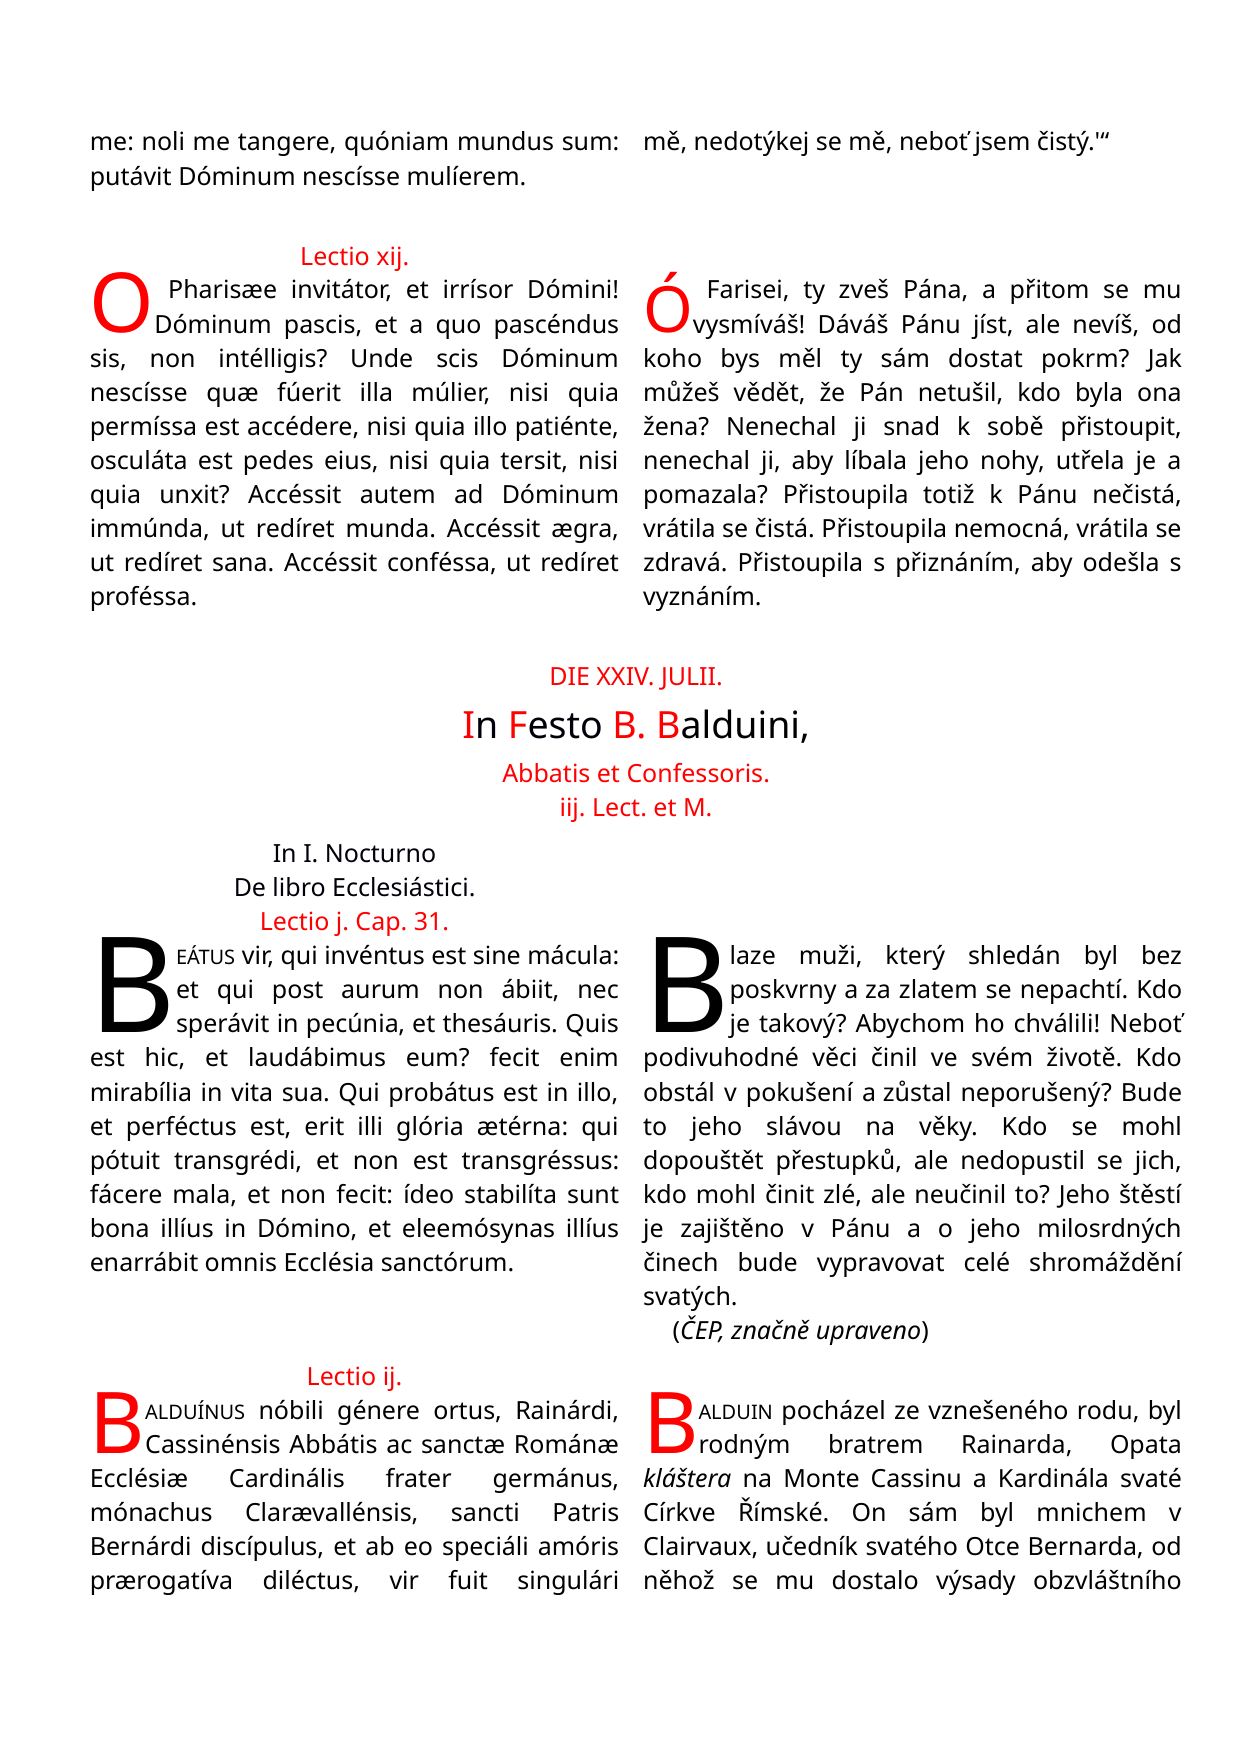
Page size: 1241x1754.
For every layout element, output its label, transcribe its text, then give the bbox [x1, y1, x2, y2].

table_cell DIE XXIV. JULII. In Festo B. Balduini, Abbatis et Confessoris. iij. Lect. et M. [78, 653, 1194, 830]
table_cell Blaze muži, který shledán byl bez poskvrny a za zlatem se nepachtí. Kdo je takový? Abychom ho chválili! Neboť podivuhodné věci činil ve svém životě. Kdo obstál v pokušení a zůstal neporušený? Bude to jeho slávou na věky. Kdo se mohl dopouštět přestupků, ale nedopustil se jich, kdo mohl činit zlé, ale neučinil to? Jeho štěstí je zajištěno v Pánu a o jeho milosrdných činech bude vypravovat celé shromáždění svatých. (ČEP, značně upraveno) [631, 830, 1194, 1353]
table_cell Lectio xij. O Pharisæe invitátor, et irrísor Dómini! Dóminum pascis, et a quo pascéndus sis, non intélligis? Unde scis Dóminum nescísse quæ fúerit illa múlier, nisi quia permíssa est accédere, nisi quia illo patiénte, osculáta est pedes eius, nisi quia tersit, nisi quia unxit? Accéssit autem ad Dóminum immúnda‚ ut redíret munda. Accéssit ægra, ut redíret sana. Accéssit conféssa‚ ut redíret proféssa. [78, 232, 631, 653]
table_cell Ó Farisei, ty zveš Pána, a přitom se mu vysmíváš! Dáváš Pánu jíst, ale nevíš, od koho bys měl ty sám dostat pokrm? Jak můžeš vědět, že Pán netušil, kdo byla ona žena? Nenechal ji snad k sobě přistoupit, nenechal ji, aby líbala jeho nohy, utřela je a pomazala? Přistoupila totiž k Pánu nečistá, vrátila se čistá. Přistoupila nemocná, vrátila se zdravá. Přistoupila s přiznáním, aby odešla s vyznáním. [631, 232, 1194, 653]
table_cell me: noli me tangere, quóniam mundus sum: putávit Dóminum nescísse mulíerem. [78, 118, 631, 232]
table_cell In I. Nocturno De libro Ecclesiástici. Lectio j. Cap. 31. Beátus vir, qui invéntus est sine mácula: et qui post aurum non ábiit, nec sperávit in pecúnia‚ et thesáuris. Quis est hic, et laudábimus eum? fecit enim mirabília in vita sua. Qui probátus est in illo, et perféctus est, erit illi glória ætérna: qui pótuit transgrédi, et non est transgréssus: fácere mala, et non fecit: ídeo stabilíta sunt bona illíus in Dómino, et eleemósynas illíus enarrábit omnis Ecclésia sanctórum. [78, 830, 631, 1353]
table_cell mě, nedotýkej se mě, neboť jsem čistý.'“ [631, 118, 1194, 232]
table_cell Lectio ij. Balduínus nóbili génere ortus, Rainárdi, Cassinénsis Abbátis ac sanctæ Románæ Ecclésiæ Cardinális frater germánus, mónachus Clarævallénsis, sancti Patris Bernárdi discípulus, et ab eo speciáli amóris prærogatíva diléctus, vir fuit singulári [78, 1353, 631, 1603]
table_cell Balduin pocházel ze vznešeného rodu, byl rodným bratrem Rainarda, Opata kláštera na Monte Cassinu a Kardinála svaté Církve Římské. On sám byl mnichem v Clairvaux, učedník svatého Otce Bernarda, od něhož se mu dostalo výsady obzvláštního [631, 1353, 1194, 1603]
